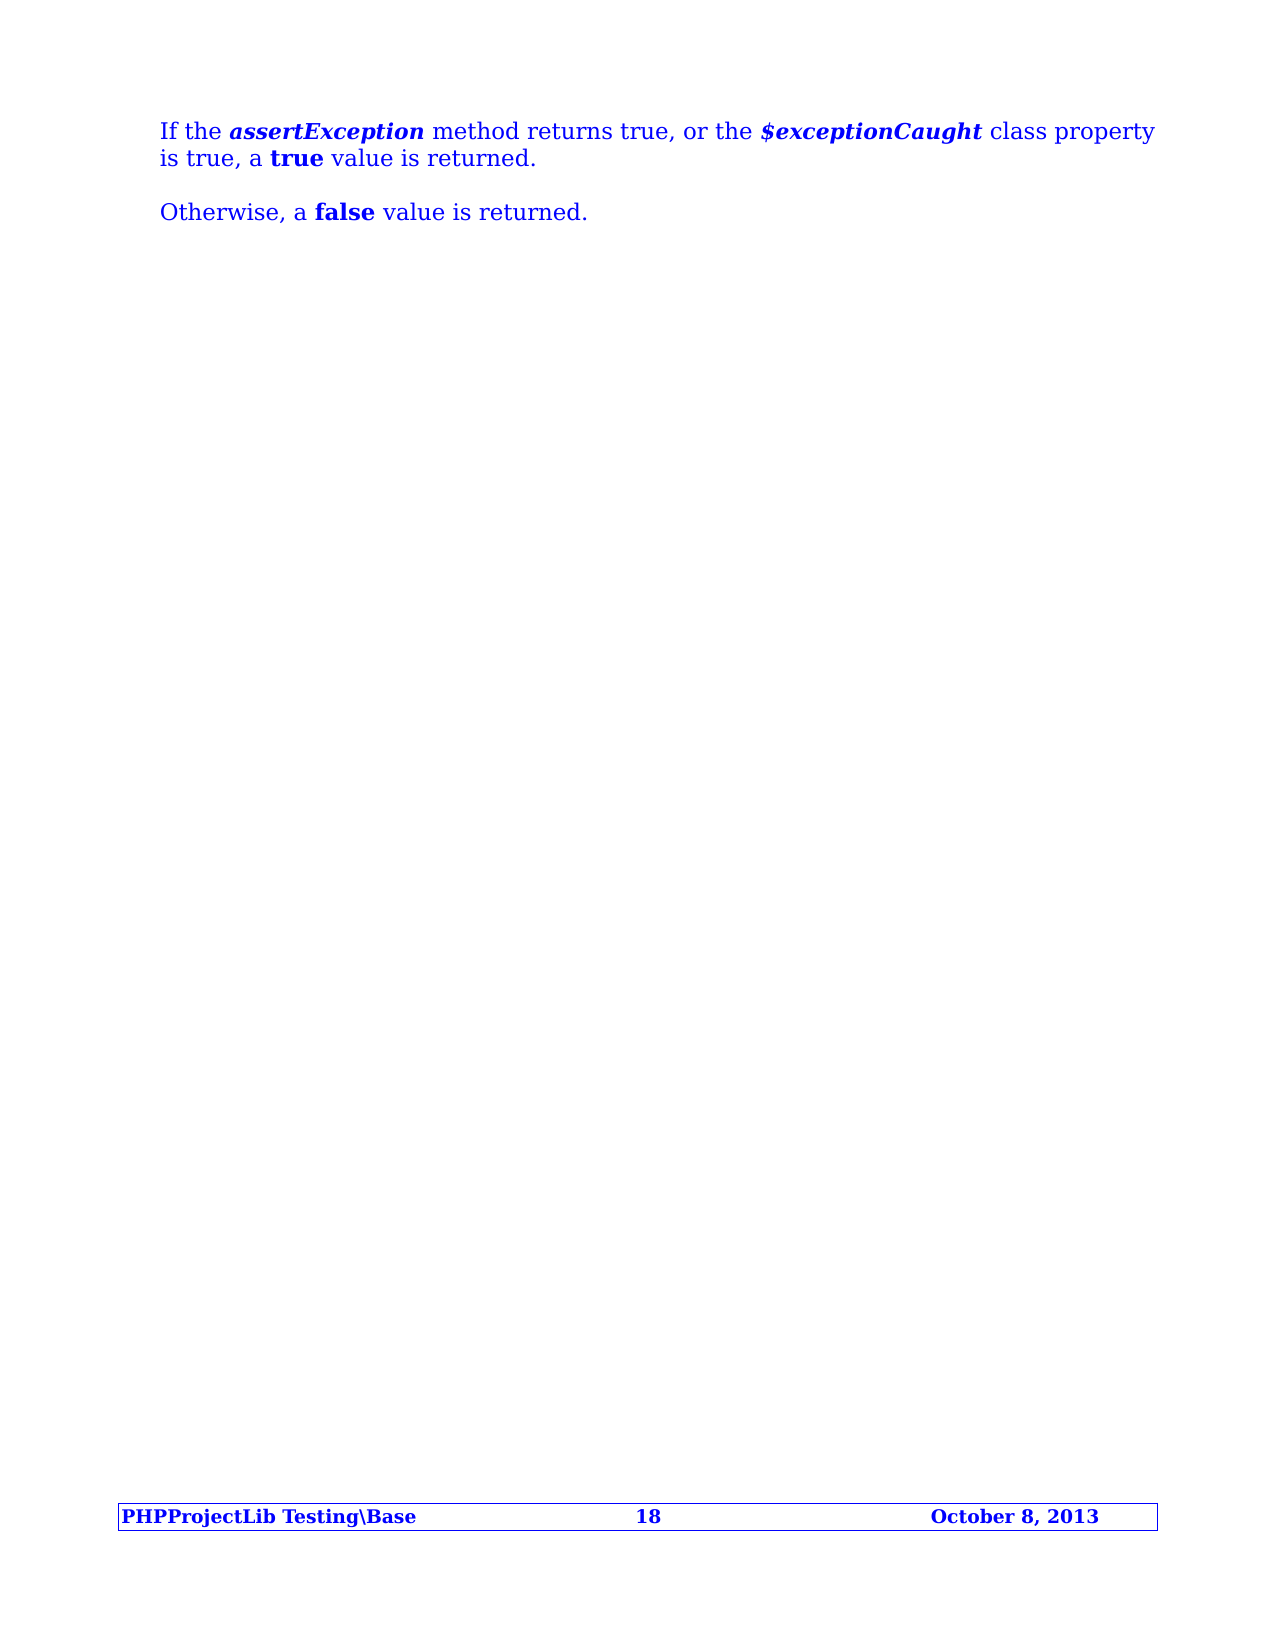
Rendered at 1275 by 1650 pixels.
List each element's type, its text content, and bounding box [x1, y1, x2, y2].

text Otherwise, a false value is returned. [159, 198, 1157, 225]
text If the assertException method returns true, or the $exceptionCaught class property is true, a true value is returned. [159, 118, 1157, 172]
